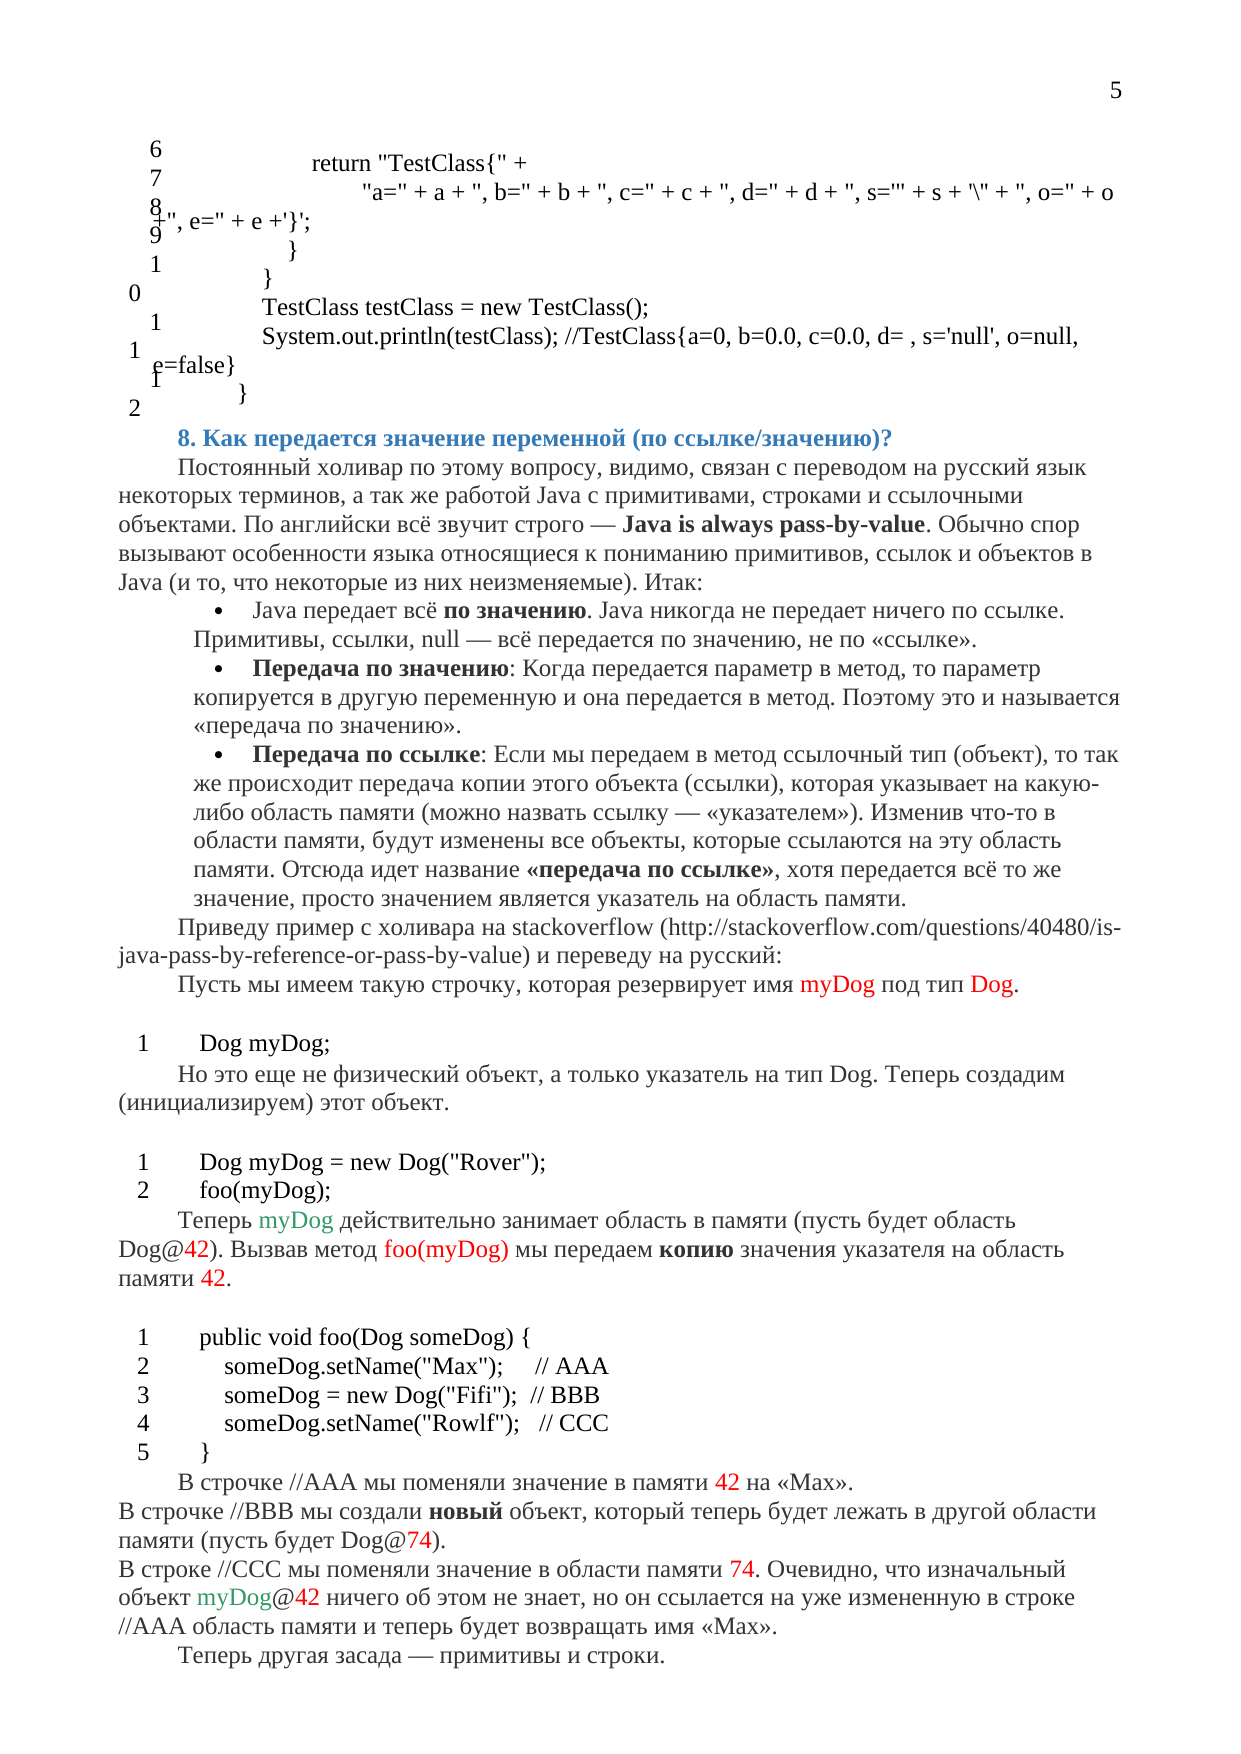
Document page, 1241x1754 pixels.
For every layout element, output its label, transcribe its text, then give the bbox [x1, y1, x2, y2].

text Постоянный холивар по этому вопросу, видимо, связан с переводом на русский язык некоторых терминов, а так же работой Java с примитивами, строками и ссылочными объектами. По английски всё звучит строго — Java is always pass-by-value. Обычно спор вызывают особенности языка относящиеся к пониманию примитивов, ссылок и объектов в Java (и то, что некоторые из них неизменяемые). Итак: [118, 452, 1122, 596]
text Пусть мы имеем такую строчку, которая резервирует имя myDog под тип Dog. [118, 969, 1122, 998]
table_header 1 2 [118, 1145, 138, 1206]
text 8. Как передается значение переменной (по ссылке/значению)? [118, 423, 1122, 452]
text Но это еще не физический объект, а только указатель на тип Dog. Теперь создадим (инициализируем) этот объект. [118, 1059, 1122, 1116]
table_header public void foo(Dog someDog) { someDog.setName("Max"); // AAA someDog = new Dog("Fifi"); // BBB someDog.setName("Rowlf"); // CCC } [139, 1321, 1131, 1467]
list Передача по значению: Когда передается параметр в метод, то параметр копируется в другую переменную и она передается в метод. Поэтому это и называется «передача по значению». [156, 653, 1122, 739]
table_header Dog myDog; [139, 1027, 1131, 1059]
table_header class TestClass { int a; double b; float c; char d; String s; Object o; boolean e; @Override public String toString() { return "TestClass{" + "a=" + a + ", b=" + b + ", c=" + c + ", d=" + d + ", s='" + s + '\'' + ", o=" + o +", e=" + e +'}'; } } TestClass testClass = new TestClass(); System.out.println(testClass); //TestClass{a=0, b=0.0, c=0.0, d= , s='null', o=null, e=false} } [151, 133, 1131, 423]
text Теперь другая засада — примитивы и строки. [118, 1640, 1122, 1669]
table_header Dog myDog = new Dog("Rover"); foo(myDog); [139, 1145, 1131, 1206]
text В строчке //AAA мы поменяли значение в памяти 42 на «Max». В строчке //BBB мы создали новый объект, который теперь будет лежать в другой области памяти (пусть будет Dog@74). В строке //CCC мы поменяли значение в области памяти 74. Очевидно, что изначальный объект myDog@42 ничего об этом не знает, но он ссылается на уже измененную в строке //AAA область памяти и теперь будет возвращать имя «Max». [118, 1467, 1122, 1640]
table_header 1 [118, 1027, 138, 1059]
text Теперь myDog действительно занимает область в памяти (пусть будет область Dog@42). Вызвав метод foo(myDog) мы передаем копию значения указателя на область памяти 42. [118, 1206, 1122, 1292]
list Java передает всё по значению. Java никогда не передает ничего по ссылке. Примитивы, ссылки, null — всё передается по значению, не по «ссылке». [156, 596, 1122, 653]
text Приведу пример с холивара на stackoverflow (http://stackoverflow.com/questions/40480/is-java-pass-by-reference-or-pass-by-value) и переведу на русский: [118, 912, 1122, 969]
list Передача по ссылке: Если мы передаем в метод ссылочный тип (объект), то так же происходит передача копии этого объекта (ссылки), которая указывает на какую-либо область памяти (можно назвать ссылку — «указателем»). Изменив что-то в области памяти, будут изменены все объекты, которые ссылаются на эту область памяти. Отсюда идет название «передача по ссылке», хотя передается всё то же значение, просто значением является указатель на область памяти. [156, 739, 1122, 912]
table_header 1 2 3 4 5 [118, 1321, 138, 1467]
table_header 1 2 3 4 5 6 7 8 9 10 11 12 [118, 133, 151, 423]
